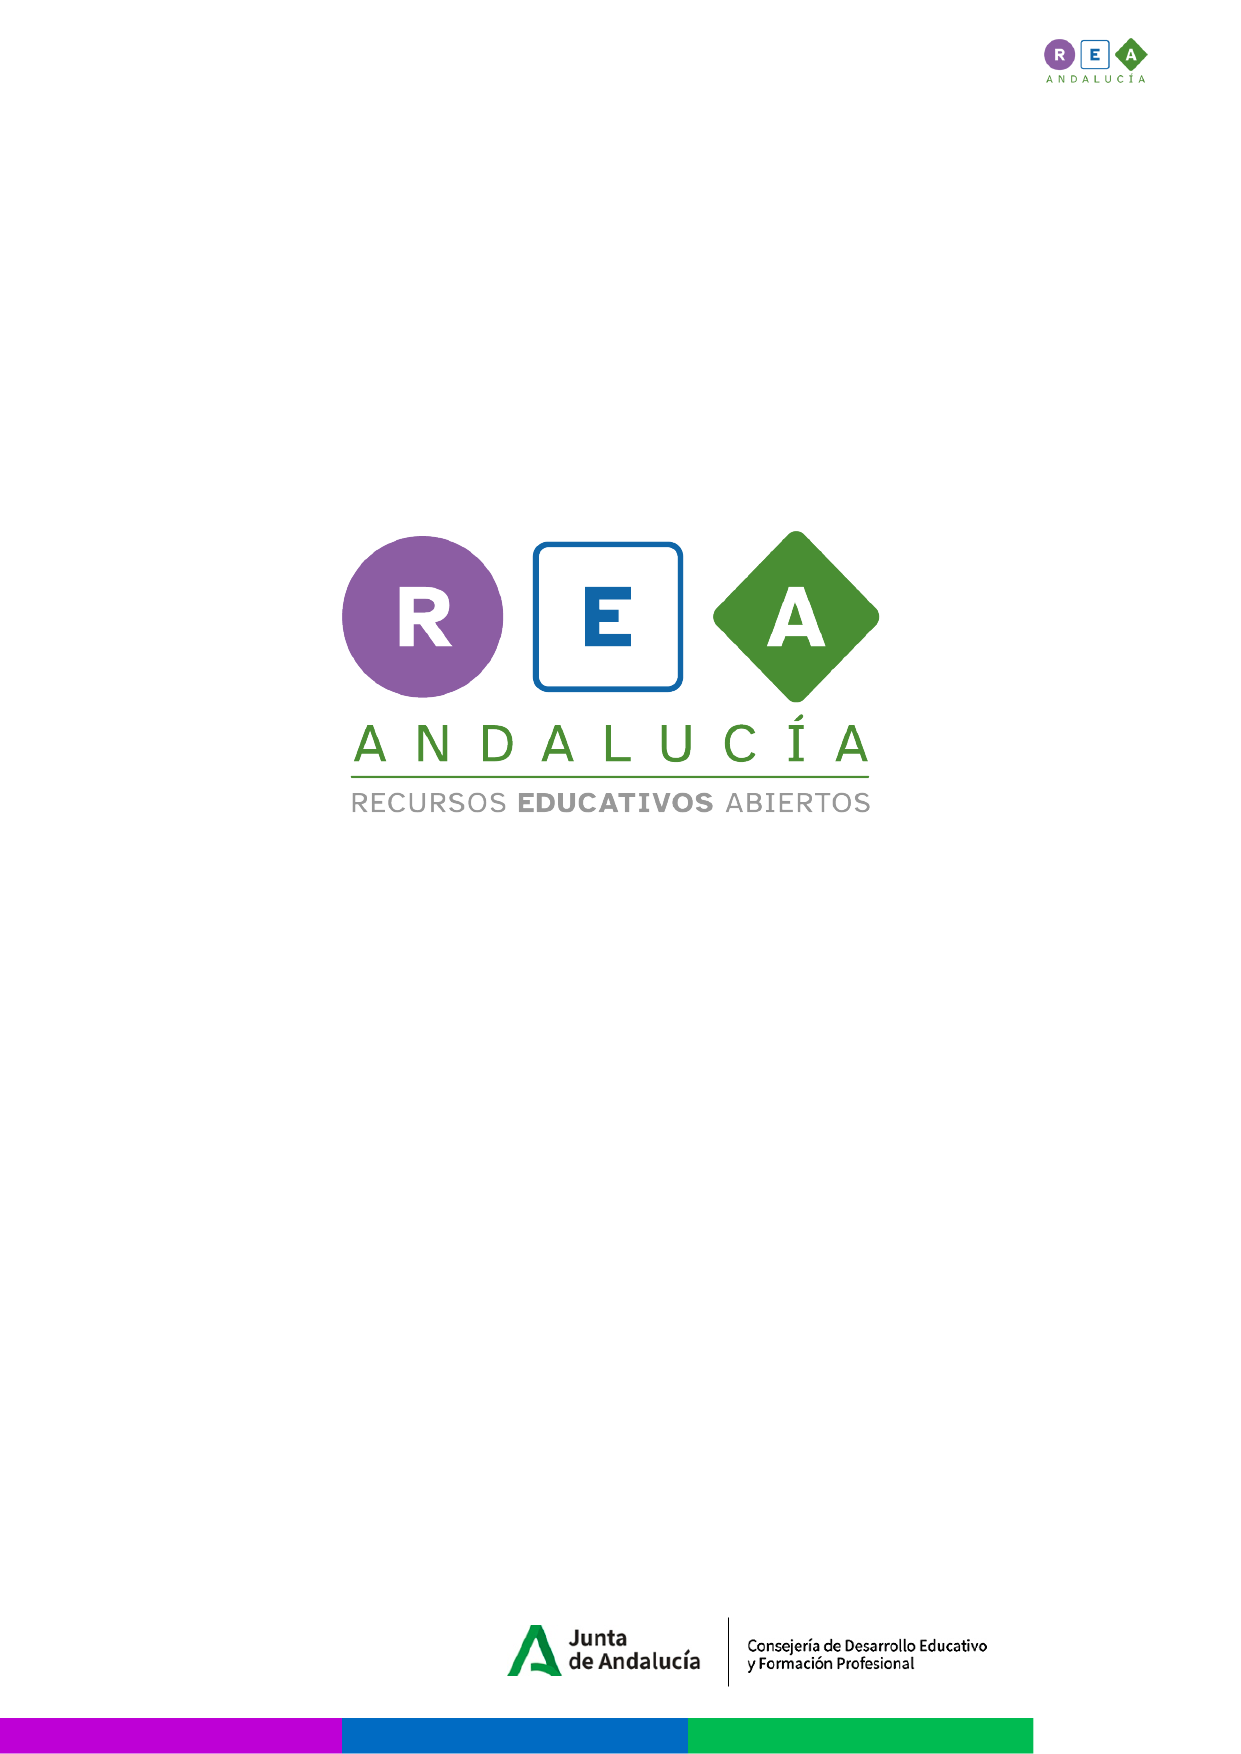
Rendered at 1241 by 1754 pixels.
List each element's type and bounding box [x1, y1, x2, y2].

picture [316, 375, 907, 967]
picture [0, 1595, 1034, 1754]
picture [1039, 33, 1152, 88]
